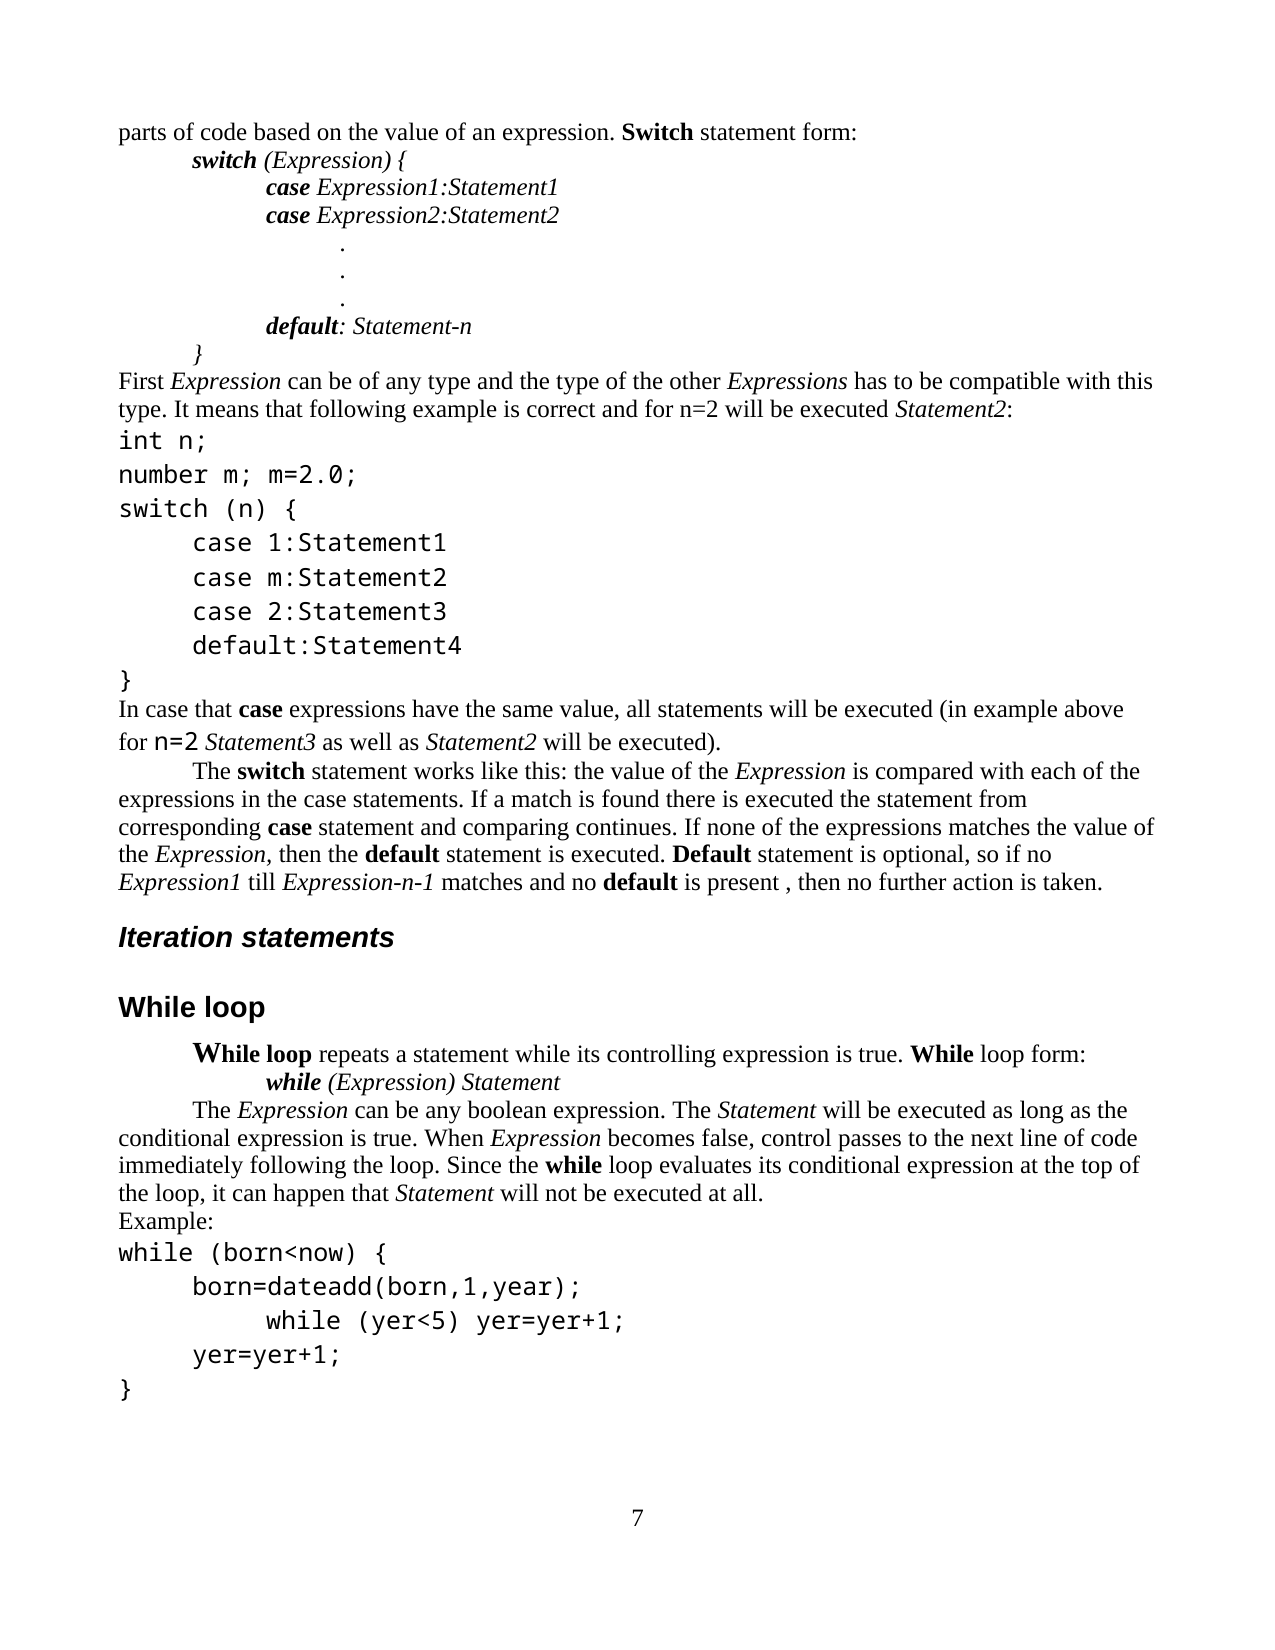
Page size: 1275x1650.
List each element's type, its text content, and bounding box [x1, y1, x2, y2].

text While loop repeats a statement while its controlling expression is true. While loop form: [118, 1036, 1157, 1068]
text switch (Expression) { [118, 146, 1157, 173]
text default:Statement4 [118, 627, 1157, 661]
text . [118, 284, 1157, 312]
subtitle Iteration statements [118, 921, 1157, 953]
text case Expression2:Statement2 [118, 201, 1157, 229]
text Example: [118, 1207, 1157, 1234]
text switch (n) { [118, 491, 1157, 525]
text case Expression1:Statement1 [118, 173, 1157, 201]
text default: Statement-n [118, 312, 1157, 340]
text } [118, 1371, 1157, 1405]
text int n; [118, 423, 1157, 457]
text yer=yer+1; [118, 1337, 1157, 1371]
text The Expression can be any boolean expression. The Statement will be executed as long as the conditional expression is true. When Expression becomes false, control passes to the next line of code immediately following the loop. Since the while loop evaluates its conditional expression at the top of the loop, it can happen that Statement will not be executed at all. [118, 1096, 1157, 1207]
text born=dateadd(born,1,year); [118, 1268, 1157, 1303]
text case 2:Statement3 [118, 593, 1157, 627]
text while (Expression) Statement [118, 1068, 1157, 1096]
text } [118, 340, 1157, 367]
text while (yer<5) yer=yer+1; [118, 1303, 1157, 1337]
text case m:Statement2 [118, 559, 1157, 593]
text In case that case expressions have the same value, all statements will be executed (in example above for n=2 Statement3 as well as Statement2 will be executed). [118, 695, 1157, 757]
text while (born<now) { [118, 1234, 1157, 1268]
text number m; m=2.0; [118, 457, 1157, 491]
text } [118, 661, 1157, 695]
text . [118, 257, 1157, 284]
text The switch statement works like this: the value of the Expression is compared with each of the expressions in the case statements. If a match is found there is executed the statement from corresponding case statement and comparing continues. If none of the expressions matches the value of the Expression, then the default statement is executed. Default statement is optional, so if no Expression1 till Expression-n-1 matches and no default is present , then no further action is taken. [118, 757, 1157, 896]
subtitle While loop [118, 991, 1157, 1023]
text case 1:Statement1 [118, 525, 1157, 559]
text parts of code based on the value of an expression. Switch statement form: [118, 118, 1157, 146]
text First Expression can be of any type and the type of the other Expressions has to be compatible with this type. It means that following example is correct and for n=2 will be executed Statement2: [118, 367, 1157, 423]
text . [118, 229, 1157, 257]
